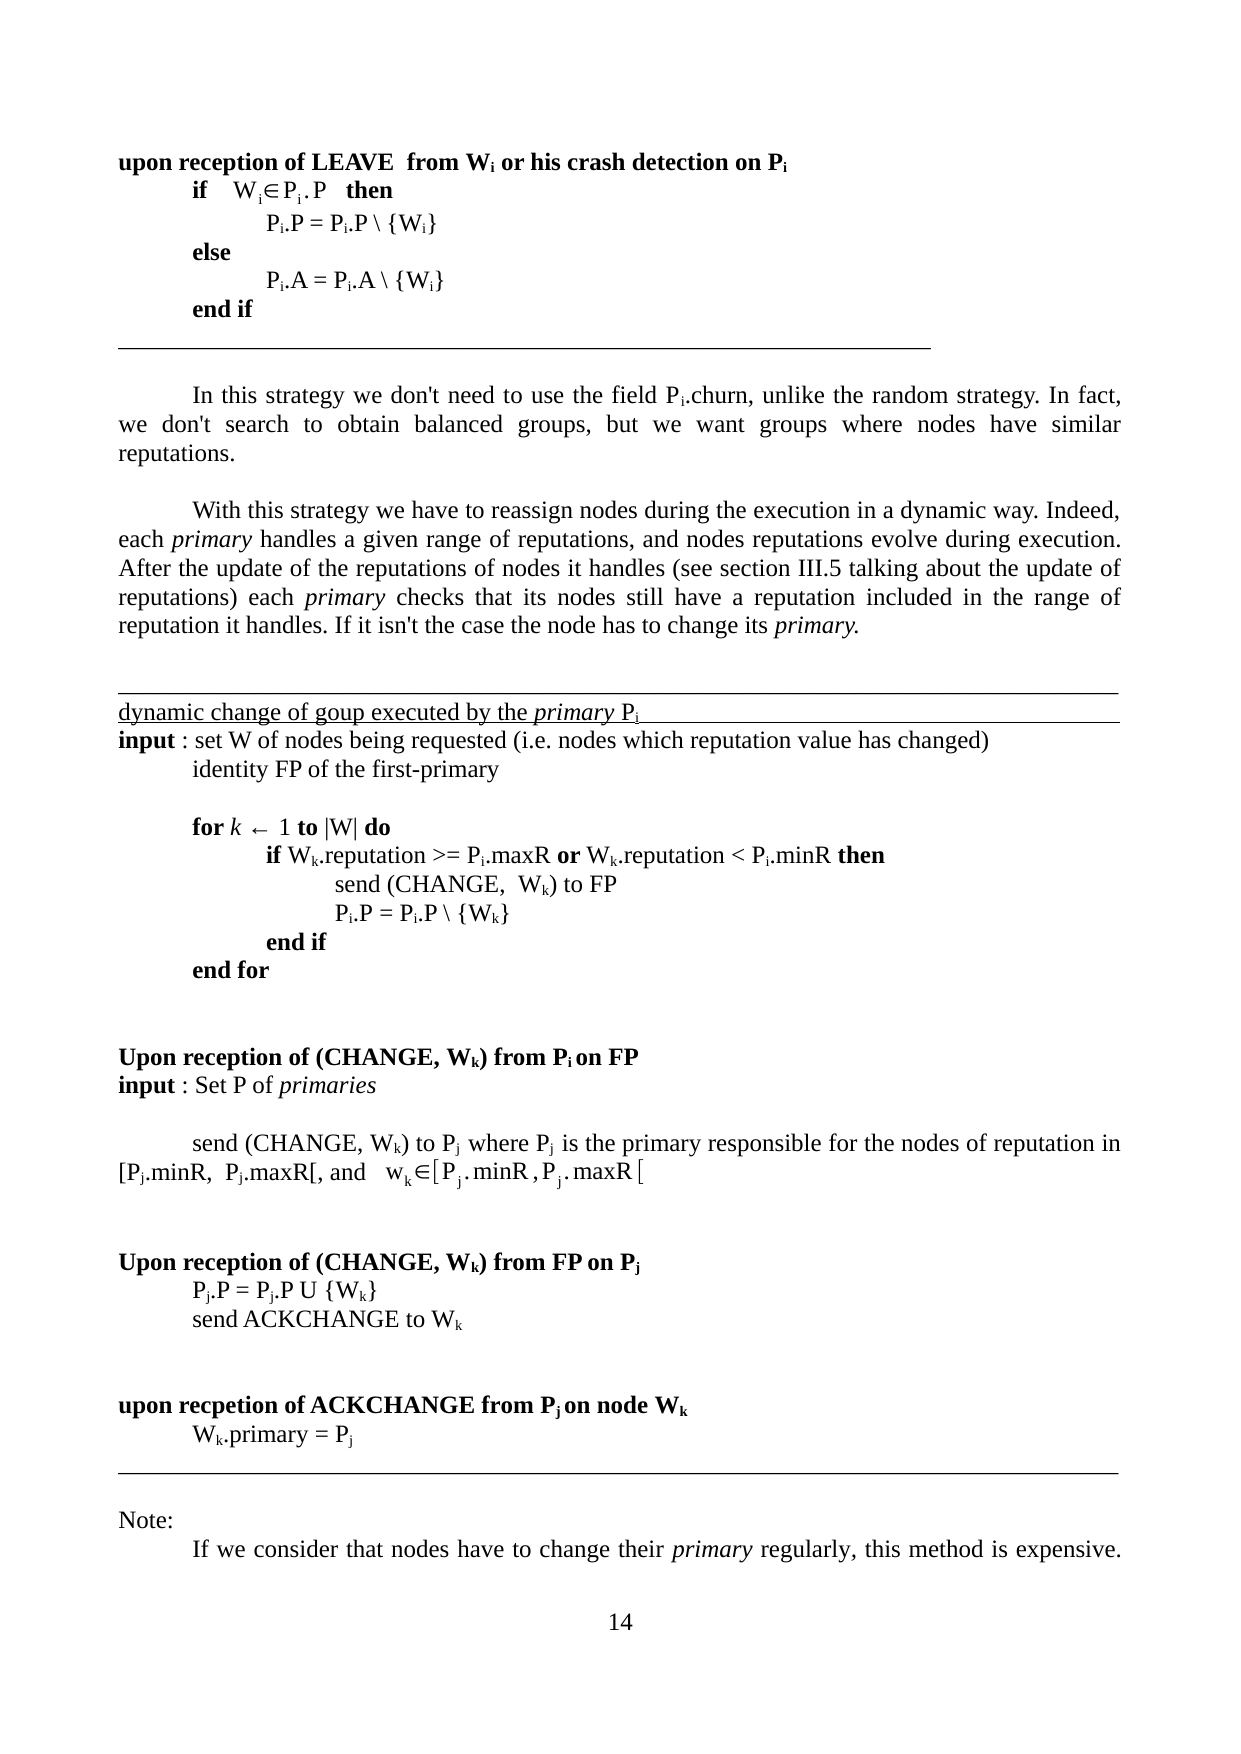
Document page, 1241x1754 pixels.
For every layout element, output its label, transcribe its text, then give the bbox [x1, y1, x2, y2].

text end for [118, 956, 1122, 984]
text input : set W of nodes being requested (i.e. nodes which reputation value has changed) [118, 726, 1122, 754]
text In this strategy we don't need to use the field Pi.churn, unlike the random strategy. In fact, we don't search to obtain balanced groups, but we want groups where nodes have similar reputations. [118, 381, 1122, 467]
text ________________________________________________________________________________ [118, 668, 1122, 697]
text With this strategy we have to reassign nodes during the execution in a dynamic way. Indeed, each primary handles a given range of reputations, and nodes reputations evolve during execution. After the update of the reputations of nodes it handles (see section III.5 talking about the update of reputations) each primary checks that its nodes still have a reputation included in the range of reputation it handles. If it isn't the case the node has to change its primary. [118, 496, 1122, 639]
text dynamic change of goup executed by the primary Pi [118, 697, 1122, 726]
text send (CHANGE, Wk) to Pj where Pj is the primary responsible for the nodes of reputation in [Pj.minR, Pj.maxR[, and [118, 1128, 1122, 1189]
text Upon reception of (CHANGE, Wk) from FP on Pj [118, 1247, 1122, 1276]
text ________________________________________________________________________________ [118, 1448, 1122, 1477]
text for k ← 1 to |W| do [118, 812, 1122, 841]
text upon recpetion of ACKCHANGE from Pj on node Wk [118, 1391, 1122, 1419]
text Pi.A = Pi.A \ {Wi} [118, 266, 1122, 294]
text Upon reception of (CHANGE, Wk) from Pi on FP [118, 1042, 1122, 1071]
text Pj.P = Pj.P U {Wk} [118, 1276, 1122, 1304]
text Pi.P = Pi.P \ {Wk} [118, 898, 1122, 927]
text if Wk.reputation >= Pi.maxR or Wk.reputation < Pi.minR then [118, 841, 1122, 869]
text send ACKCHANGE to Wk [118, 1304, 1122, 1333]
text end if [118, 294, 1122, 323]
text send (CHANGE, Wk) to FP [118, 869, 1122, 898]
text Pi.P = Pi.P \ {Wi} [118, 208, 1122, 237]
text Wk.primary = Pj [118, 1419, 1122, 1448]
text identity FP of the first-primary [118, 754, 1122, 783]
text Note: [118, 1506, 1122, 1534]
text _________________________________________________________________ [118, 323, 1122, 352]
text end if [118, 927, 1122, 956]
text If we consider that nodes have to change their primary regularly, this method is expensive. [118, 1534, 1122, 1563]
text else [118, 237, 1122, 266]
text upon reception of LEAVE from Wi or his crash detection on Pi [118, 147, 1122, 176]
text if then [118, 176, 1122, 208]
text input : Set P of primaries [118, 1071, 1122, 1099]
